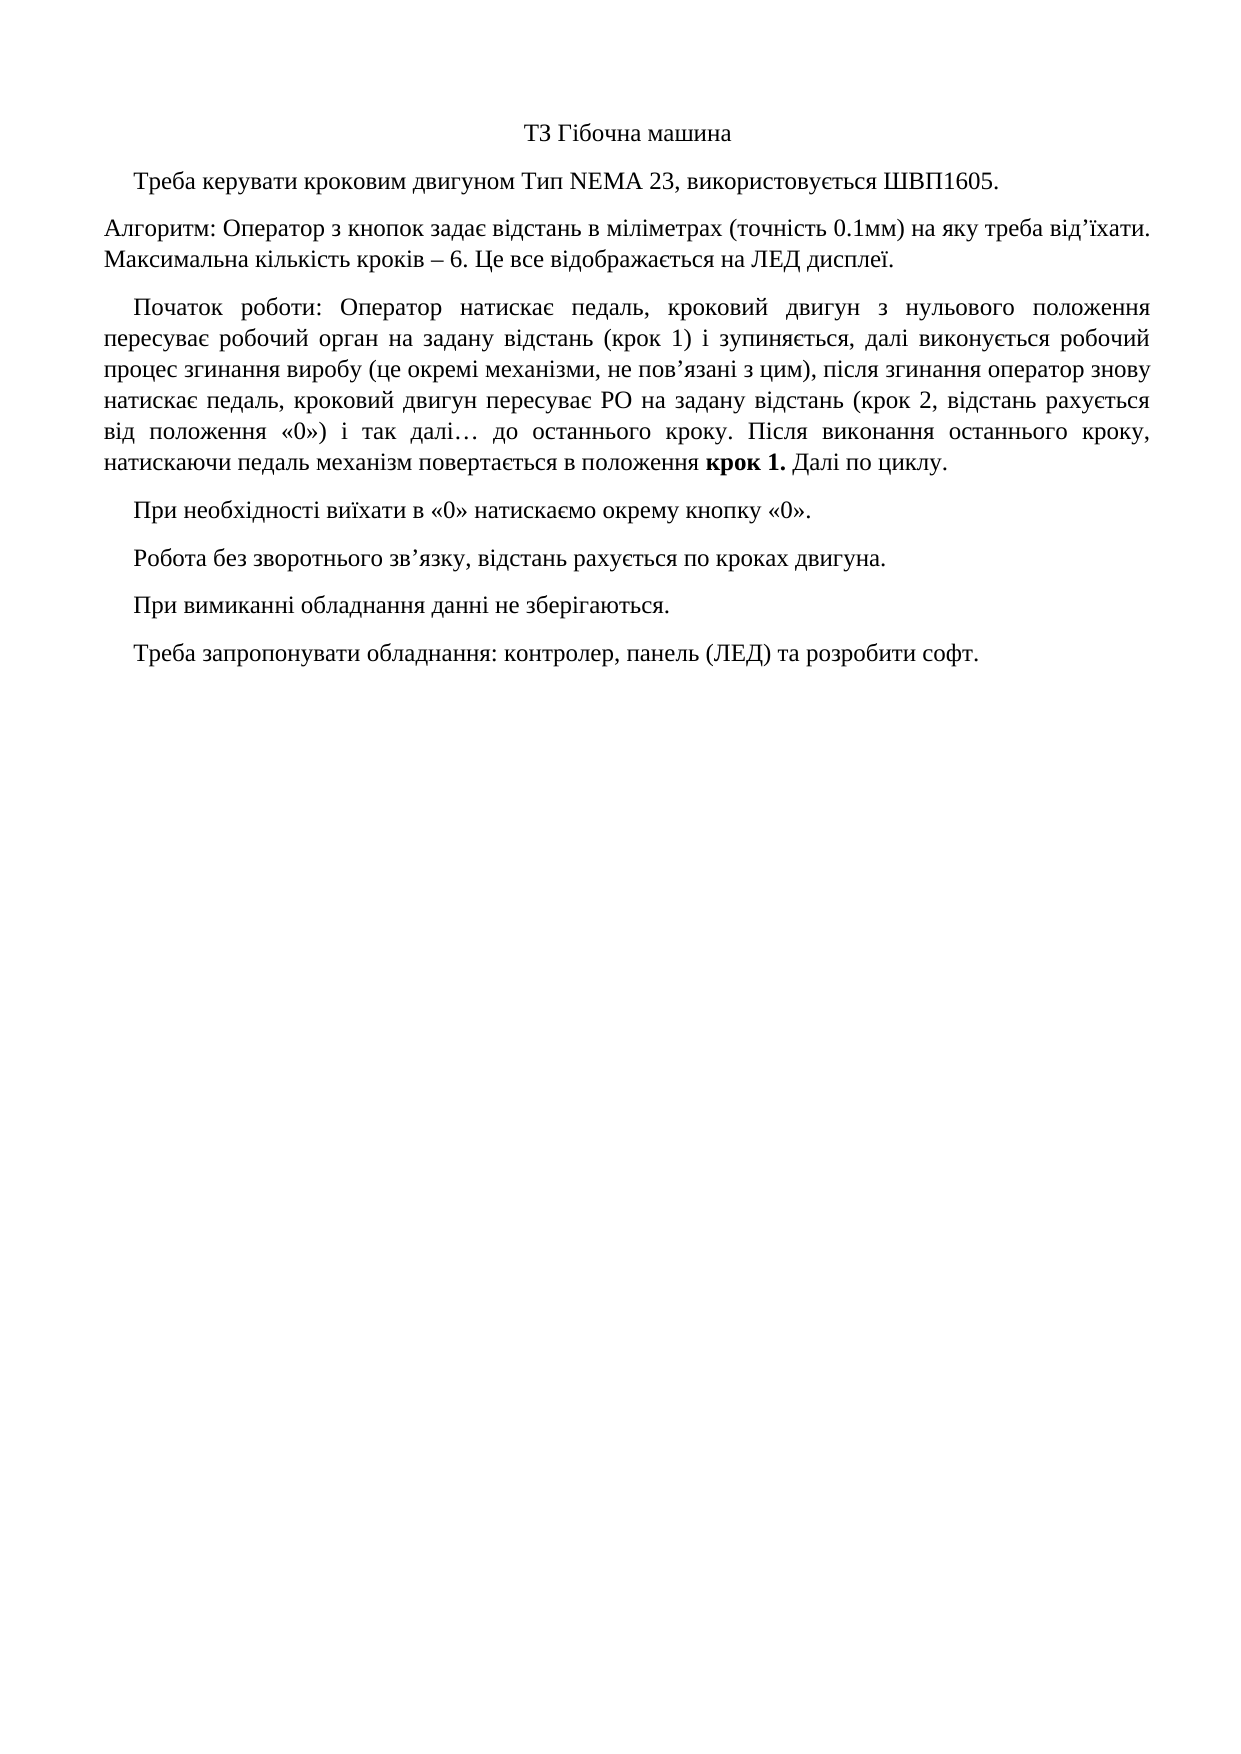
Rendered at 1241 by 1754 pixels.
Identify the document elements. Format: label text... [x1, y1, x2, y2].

text При необхідності виїхати в «0» натискаємо окрему кнопку «0». [103, 495, 1152, 524]
text Початок роботи: Оператор натискає педаль, кроковий двигун з нульового положення пересуває робочий орган на задану відстань (крок 1) і зупиняється, далі виконується робочий процес згинання виробу (це окремі механізми, не пов’язані з цим), після згинання оператор знову натискає педаль, кроковий двигун пересуває РО на задану відстань (крок 2, відстань рахується від положення «0») і так далі… до останнього кроку. Після виконання останнього кроку, натискаючи педаль механізм повертається в положення крок 1. Далі по циклу. [103, 292, 1152, 476]
text ТЗ Гібочна машина [103, 118, 1152, 147]
text Робота без зворотнього зв’язку, відстань рахується по кроках двигуна. [103, 543, 1152, 572]
text Алгоритм: Оператор з кнопок задає відстань в міліметрах (точність 0.1мм) на яку треба від’їхати. Максимальна кількість кроків – 6. Це все відображається на ЛЕД дисплеї. [103, 213, 1152, 273]
text При вимиканні обладнання данні не зберігаються. [103, 591, 1152, 619]
text Треба керувати кроковим двигуном Тип NEMA 23, використовується ШВП1605. [103, 166, 1152, 194]
text Треба запропонувати обладнання: контролер, панель (ЛЕД) та розробити софт. [103, 638, 1152, 667]
